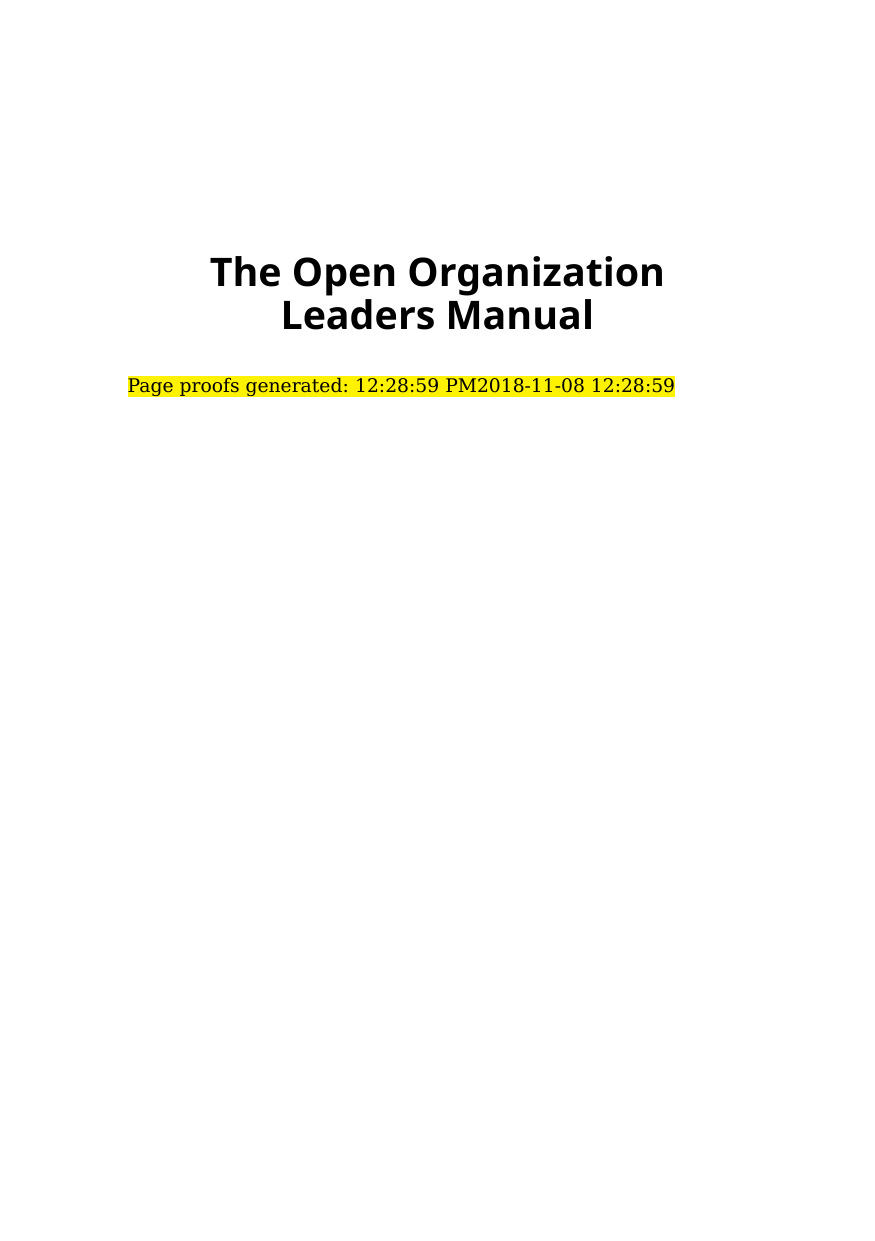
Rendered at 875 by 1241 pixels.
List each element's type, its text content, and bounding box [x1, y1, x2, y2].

subtitle The Open Organization Leaders Manual [127, 250, 747, 341]
text Page proofs generated: 12:22:51 PM2018-11-08 12:22:51 [127, 376, 747, 397]
